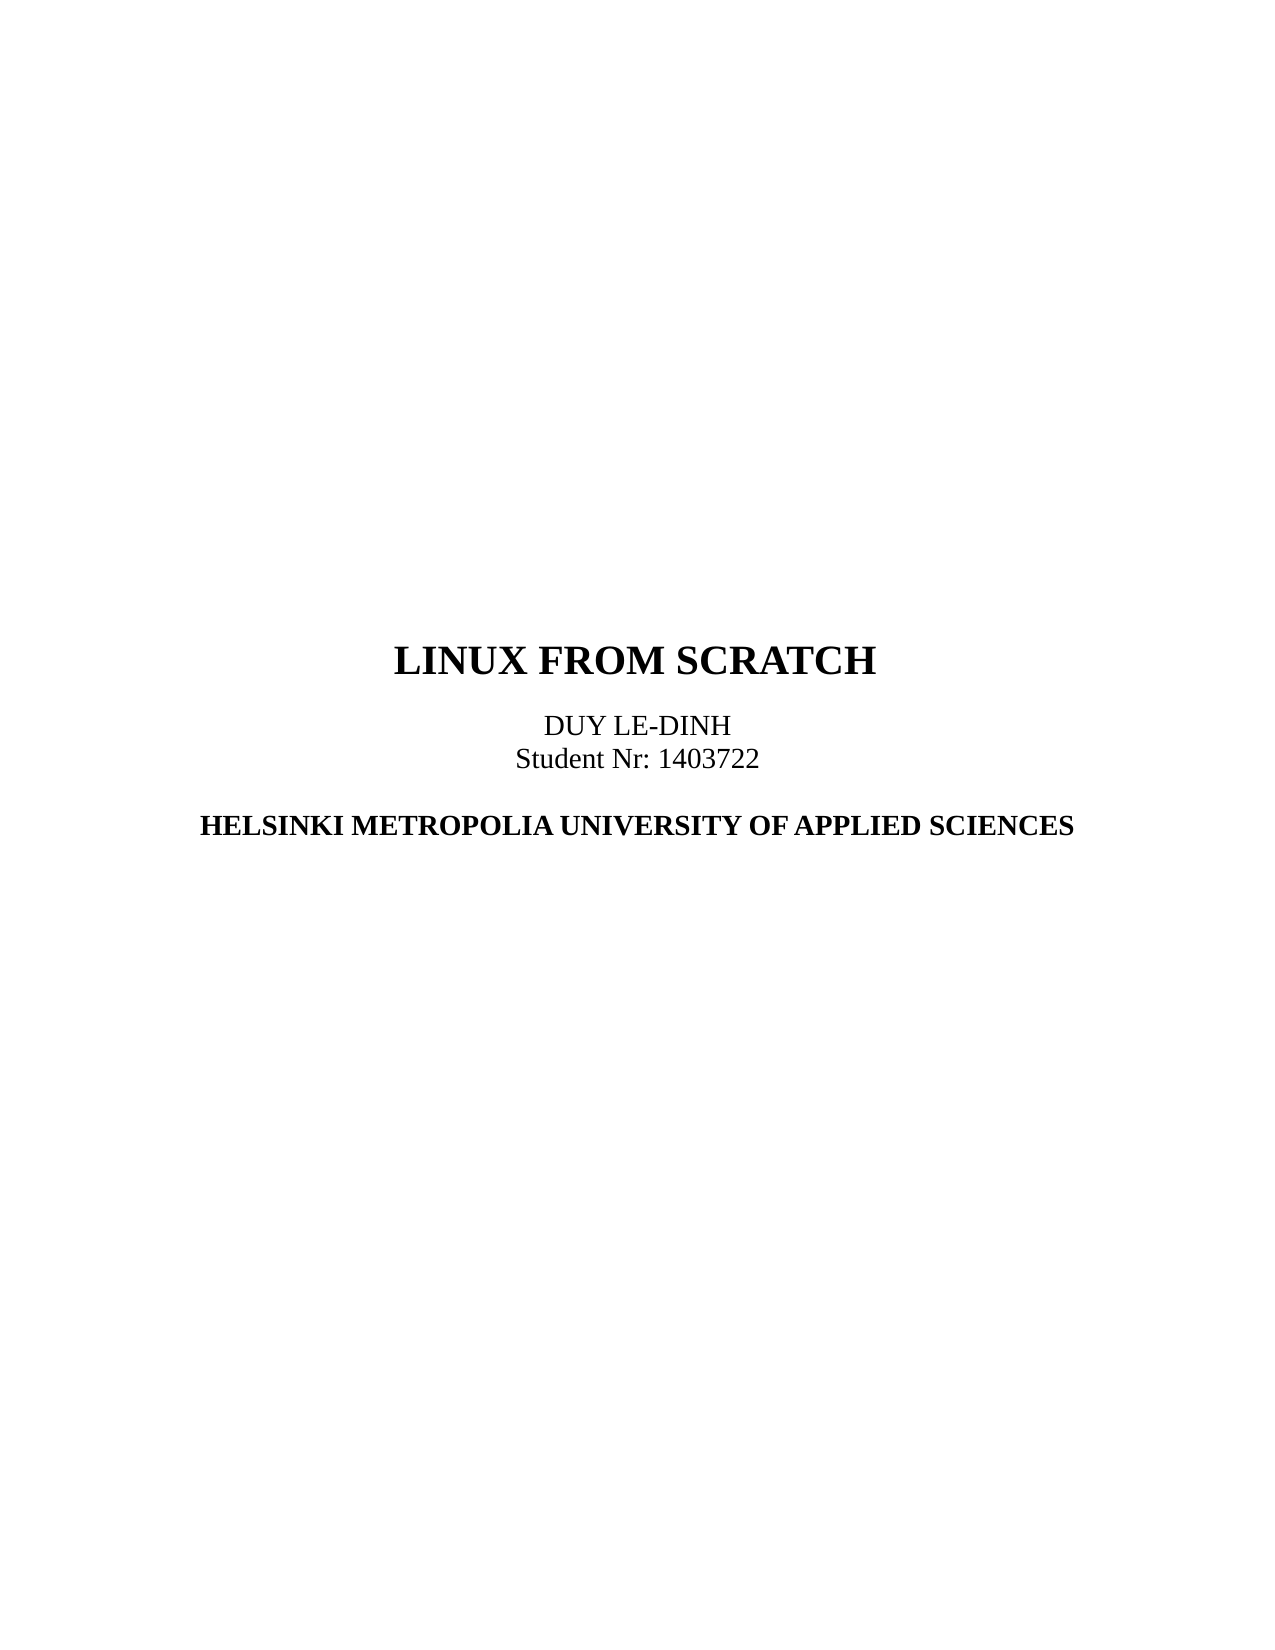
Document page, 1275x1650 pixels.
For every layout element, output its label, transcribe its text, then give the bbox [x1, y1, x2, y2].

text LINUX FROM SCRATCH [118, 636, 1157, 683]
text Student Nr: 1403722 [118, 741, 1157, 775]
text DUY LE-DINH [118, 708, 1157, 741]
text HELSINKI METROPOLIA UNIVERSITY OF APPLIED SCIENCES [118, 808, 1157, 842]
